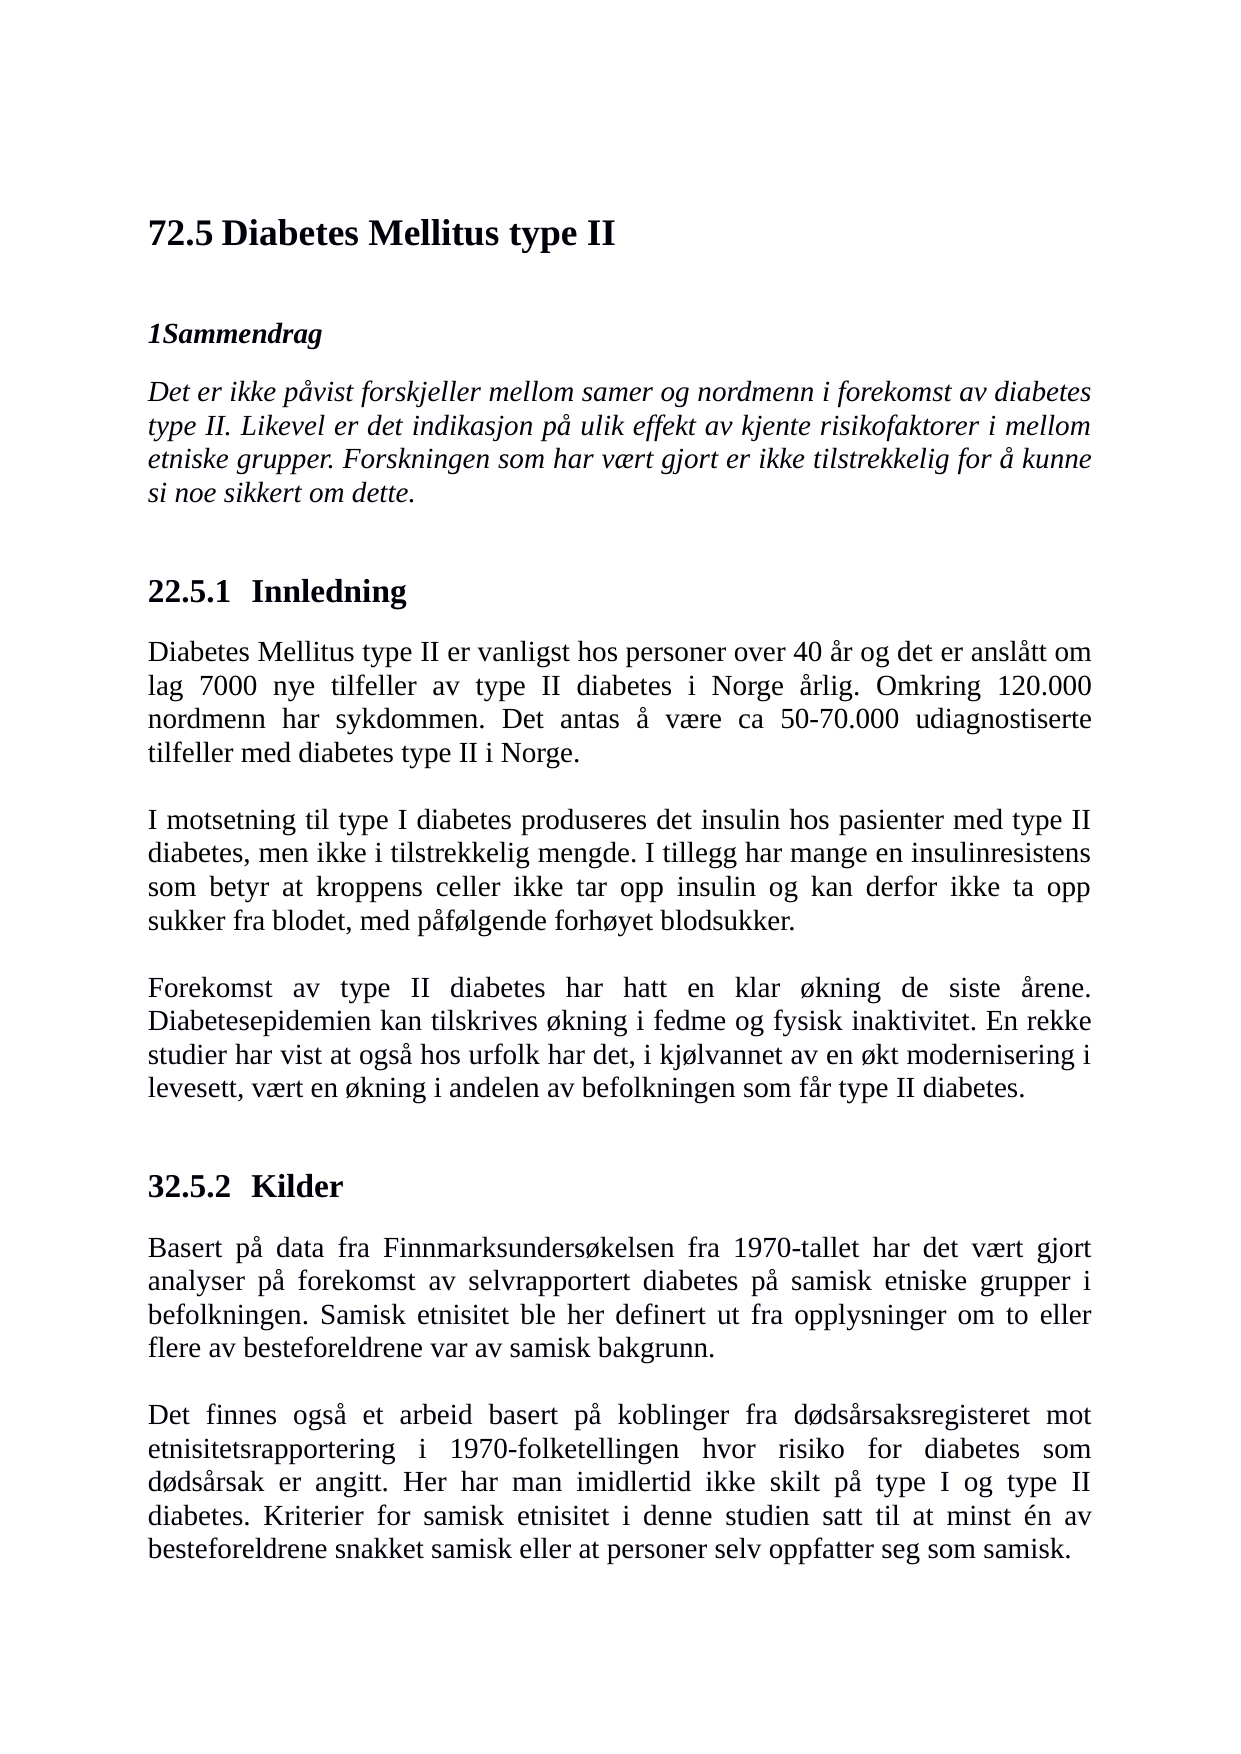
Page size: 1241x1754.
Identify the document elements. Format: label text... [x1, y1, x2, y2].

subtitle 2.5.2 Kilder [148, 1166, 1093, 1205]
subtitle 2.5.1 Innledning [148, 571, 1093, 609]
text Basert på data fra Finnmarksundersøkelsen fra 1970-tallet har det vært gjort analyser på forekomst av selvrapportert diabetes på samisk etniske grupper i befolkningen. Samisk etnisitet ble her definert ut fra opplysninger om to eller flere av besteforeldrene var av samisk bakgrunn. [148, 1230, 1093, 1364]
text Det er ikke påvist forskjeller mellom samer og nordmenn i forekomst av diabetes type II. Likevel er det indikasjon på ulik effekt av kjente risikofaktorer i mellom etniske grupper. Forskningen som har vært gjort er ikke tilstrekkelig for å kunne si noe sikkert om dette. [148, 374, 1093, 508]
subtitle 2.5 Diabetes Mellitus type II [148, 210, 1093, 253]
text Diabetes Mellitus type II er vanligst hos personer over 40 år og det er anslått om lag 7000 nye tilfeller av type II diabetes i Norge årlig. Omkring 120.000 nordmenn har sykdommen. Det antas å være ca 50-70.000 udiagnostiserte tilfeller med diabetes type II i Norge. [148, 634, 1093, 768]
text Forekomst av type II diabetes har hatt en klar økning de siste årene. Diabetesepidemien kan tilskrives økning i fedme og fysisk inaktivitet. En rekke studier har vist at også hos urfolk har det, i kjølvannet av en økt modernisering i levesett, vært en økning i andelen av befolkningen som får type II diabetes. [148, 970, 1093, 1104]
text I motsetning til type I diabetes produseres det insulin hos pasienter med type II diabetes, men ikke i tilstrekkelig mengde. I tillegg har mange en insulinresistens som betyr at kroppens celler ikke tar opp insulin og kan derfor ikke ta opp sukker fra blodet, med påfølgende forhøyet blodsukker. [148, 802, 1093, 936]
text Det finnes også et arbeid basert på koblinger fra dødsårsaksregisteret mot etnisitetsrapportering i 1970-folketellingen hvor risiko for diabetes som dødsårsak er angitt. Her har man imidlertid ikke skilt på type I og type II diabetes. Kriterier for samisk etnisitet i denne studien satt til at minst én av besteforeldrene snakket samisk eller at personer selv oppfatter seg som samisk. [148, 1397, 1093, 1565]
subtitle Sammendrag [148, 316, 1093, 349]
